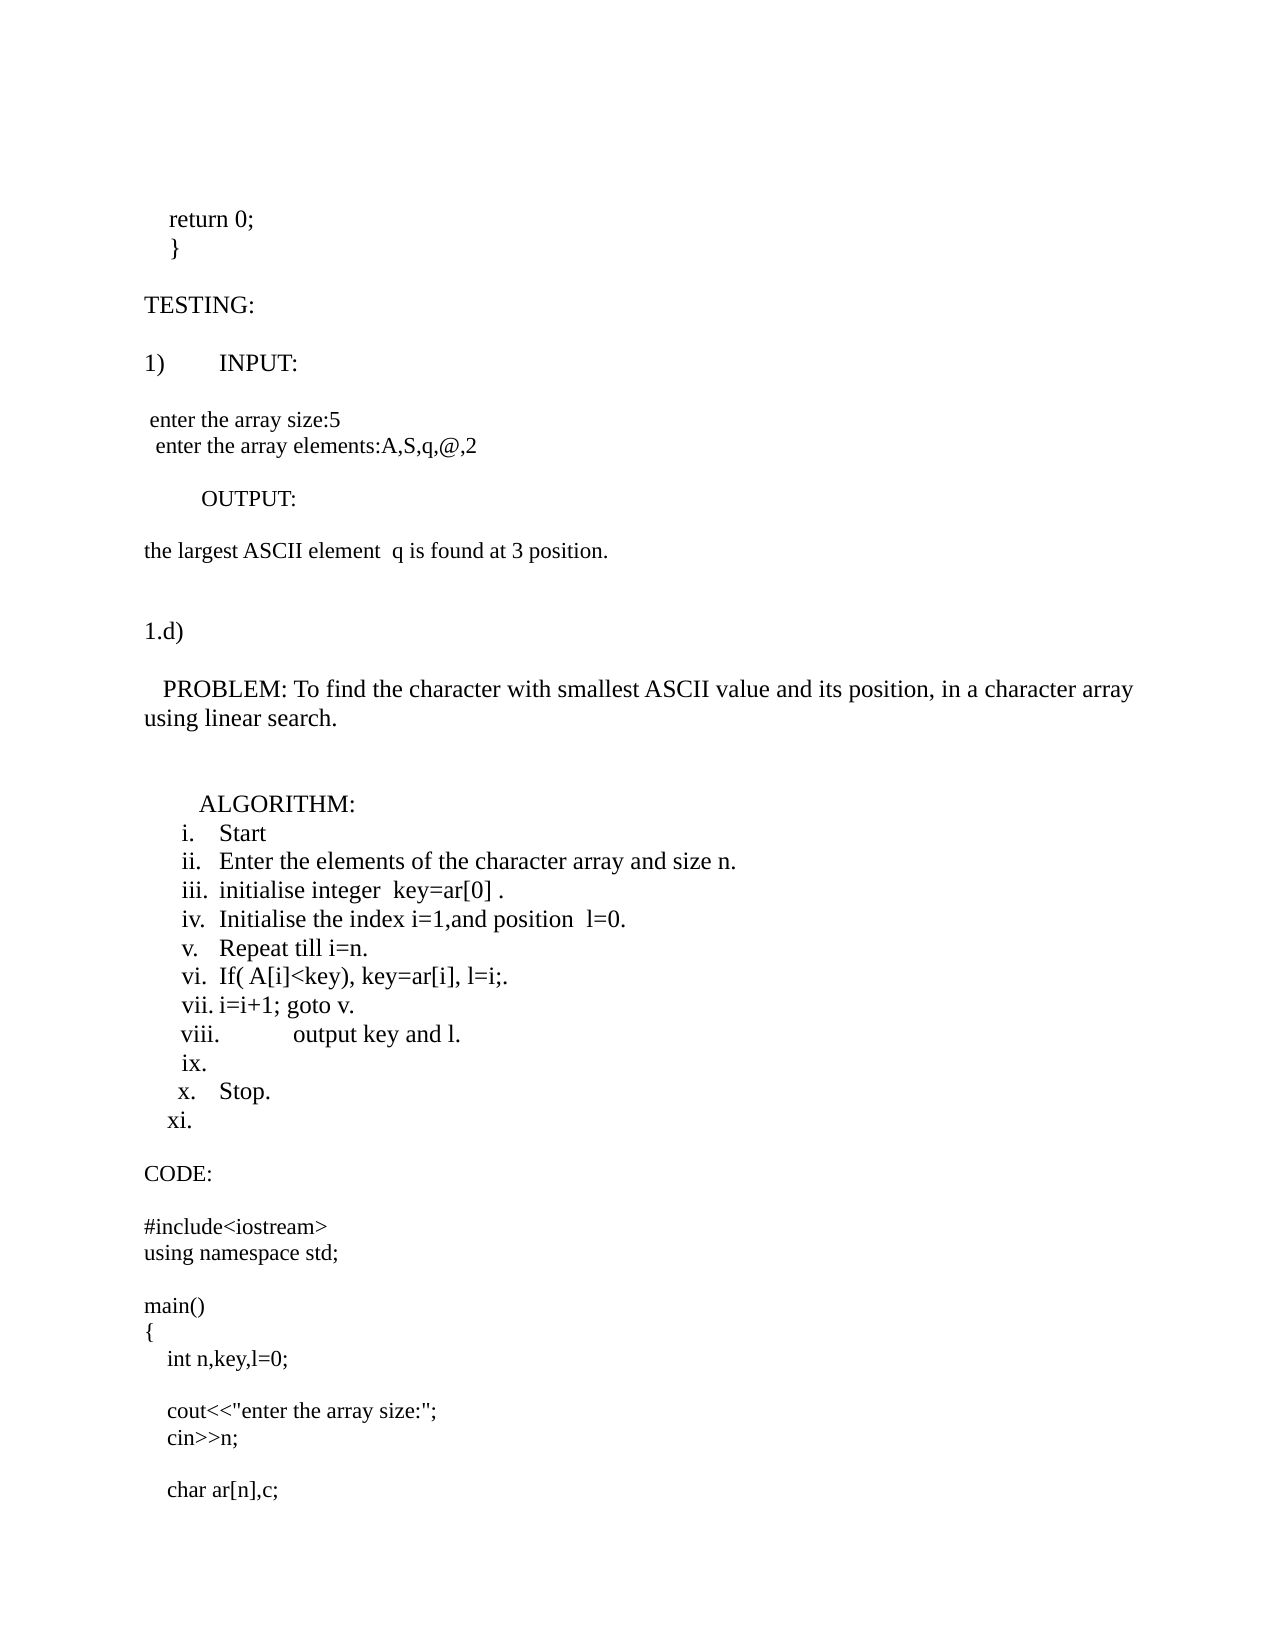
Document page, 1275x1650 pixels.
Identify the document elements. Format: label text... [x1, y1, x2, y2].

text cin>>n; [144, 1424, 1157, 1450]
list output key and l. [180, 1019, 1157, 1048]
text PROBLEM: To find the character with smallest ASCII value and its position, in a character array using linear search. [144, 674, 1157, 731]
text using namespace std; [144, 1239, 1157, 1266]
list ALGORITHM: [144, 789, 1157, 818]
list Stop. [177, 1076, 1157, 1105]
text the largest ASCII element q is found at 3 position. [144, 537, 1157, 564]
text { [144, 1318, 1157, 1345]
text } [144, 233, 1157, 262]
list Start [181, 818, 1157, 846]
text #include<iostream> [144, 1213, 1157, 1239]
text cout<<"enter the array size:"; [144, 1397, 1157, 1424]
list initialise integer key=ar[0] . [181, 875, 1157, 904]
list INPUT: [144, 348, 1157, 377]
text 1.d) [144, 616, 1157, 645]
text OUTPUT: [144, 485, 1157, 511]
list Repeat till i=n. [181, 933, 1157, 961]
text char ar[n],c; [144, 1477, 1157, 1503]
list If( A[i]<key), key=ar[i], l=i;. [181, 961, 1157, 990]
list Initialise the index i=1,and position l=0. [181, 904, 1157, 933]
text enter the array size:5 [149, 406, 1157, 432]
text main() [144, 1292, 1157, 1318]
list enter the array elements:A,S,q,@,2 [144, 432, 1157, 458]
list Enter the elements of the character array and size n. [181, 846, 1157, 875]
text int n,key,l=0; [144, 1345, 1157, 1371]
text return 0; [144, 204, 1157, 233]
list i=i+1; goto v. [181, 990, 1157, 1019]
text TESTING: [144, 291, 1157, 319]
text CODE: [144, 1160, 1157, 1187]
